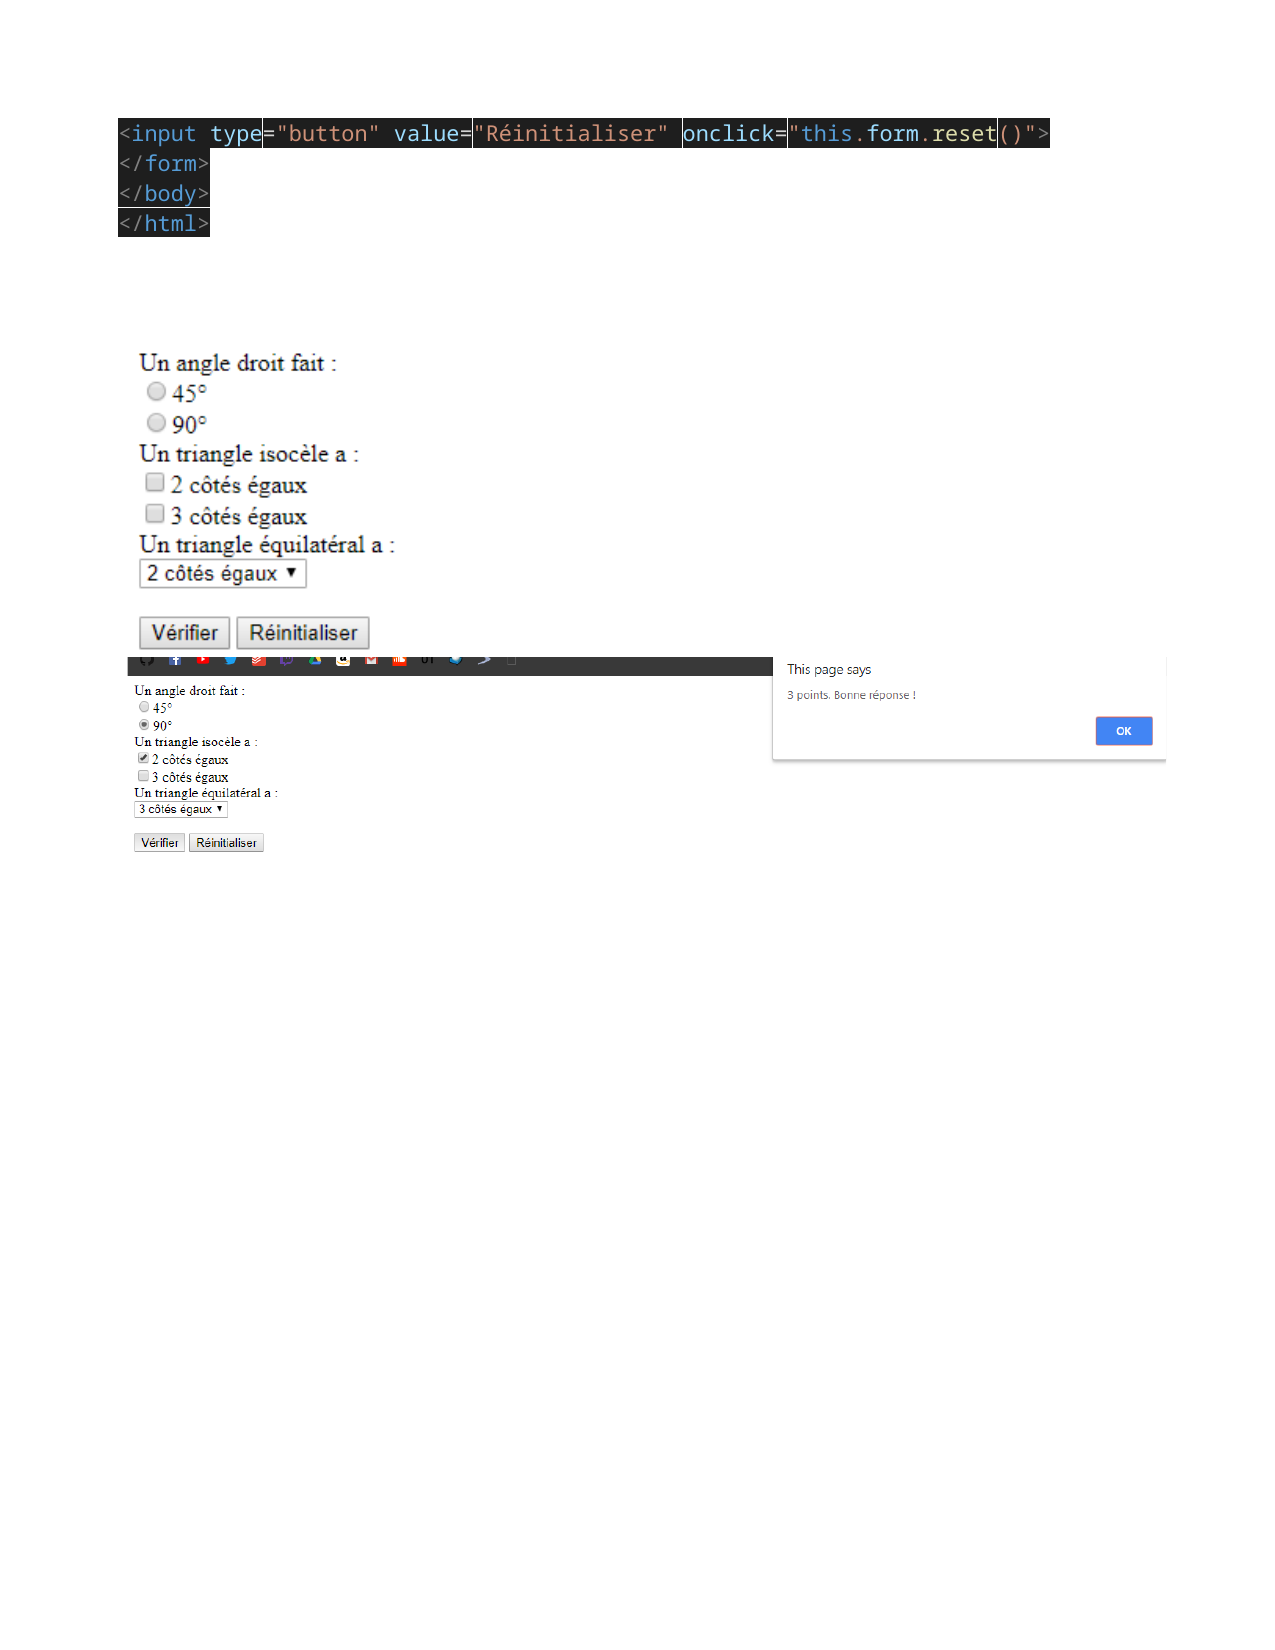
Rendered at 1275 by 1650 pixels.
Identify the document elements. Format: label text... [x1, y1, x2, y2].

picture [127, 346, 1167, 923]
text </form> [118, 148, 1157, 178]
text </body> [118, 178, 1157, 207]
text </html> [118, 207, 1157, 237]
text <input type="button" value="Réinitialiser" onclick="this.form.reset()"> [118, 118, 1157, 148]
